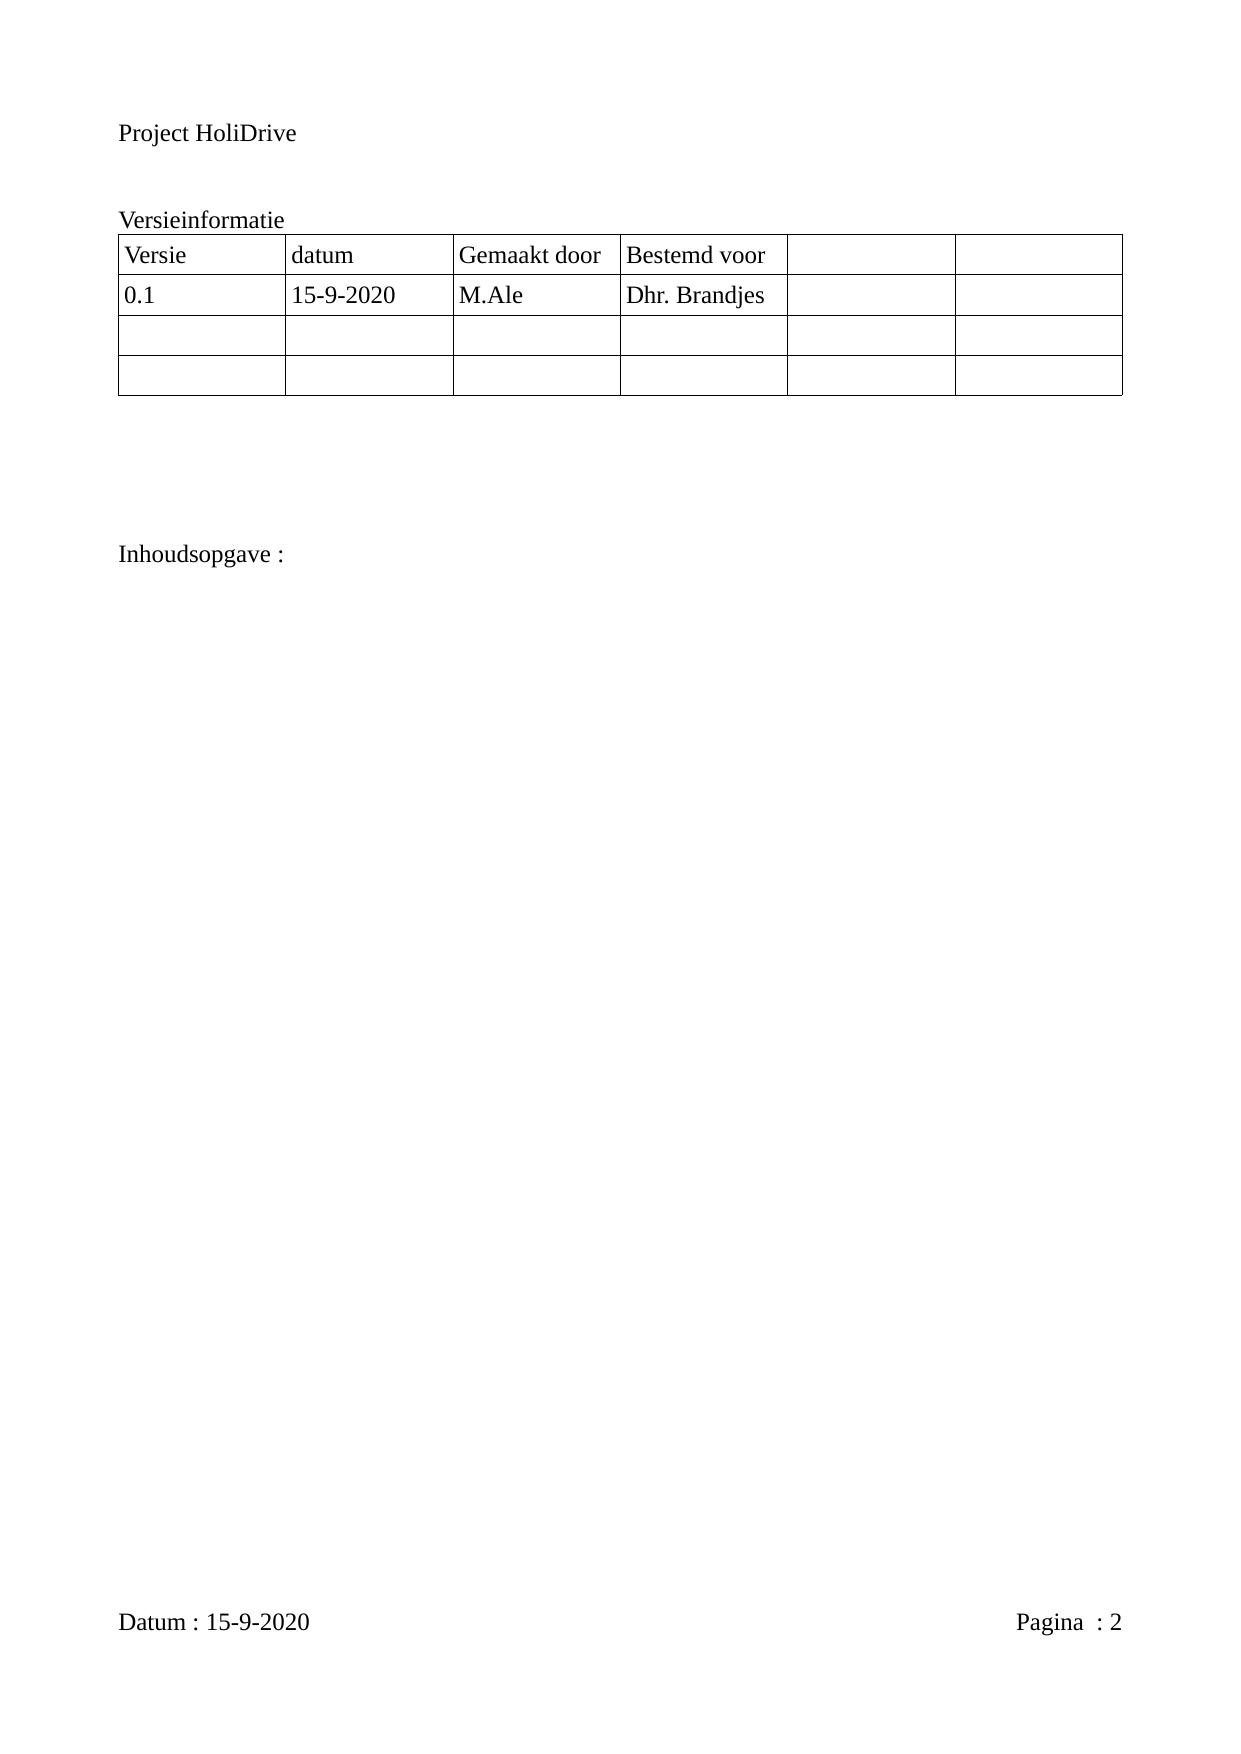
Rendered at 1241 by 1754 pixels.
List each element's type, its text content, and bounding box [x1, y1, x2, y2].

table_header datum [286, 235, 453, 274]
table_cell M.Ale [454, 275, 620, 314]
table_cell [119, 356, 285, 395]
table_header Versie [119, 235, 285, 274]
table_cell Dhr. Brandjes [621, 275, 787, 314]
table_cell 15-9-2020 [286, 275, 453, 314]
table_cell [956, 356, 1122, 395]
table_cell [286, 356, 453, 395]
table_header Bestemd voor [621, 235, 787, 274]
table_header [788, 235, 955, 274]
table_header Gemaakt door [454, 235, 620, 274]
text Versieinformatie [118, 205, 1122, 234]
text Inhoudsopgave : [118, 539, 1122, 568]
table_cell [119, 316, 285, 355]
table_cell [621, 356, 787, 395]
table_cell [956, 275, 1122, 314]
table_cell [788, 356, 955, 395]
table_cell [788, 275, 955, 314]
table_cell [788, 316, 955, 355]
table_cell [286, 316, 453, 355]
table_header [956, 235, 1122, 274]
table_cell 0.1 [119, 275, 285, 314]
table_cell [454, 316, 620, 355]
table_cell [454, 356, 620, 395]
table_cell [621, 316, 787, 355]
table_cell [956, 316, 1122, 355]
